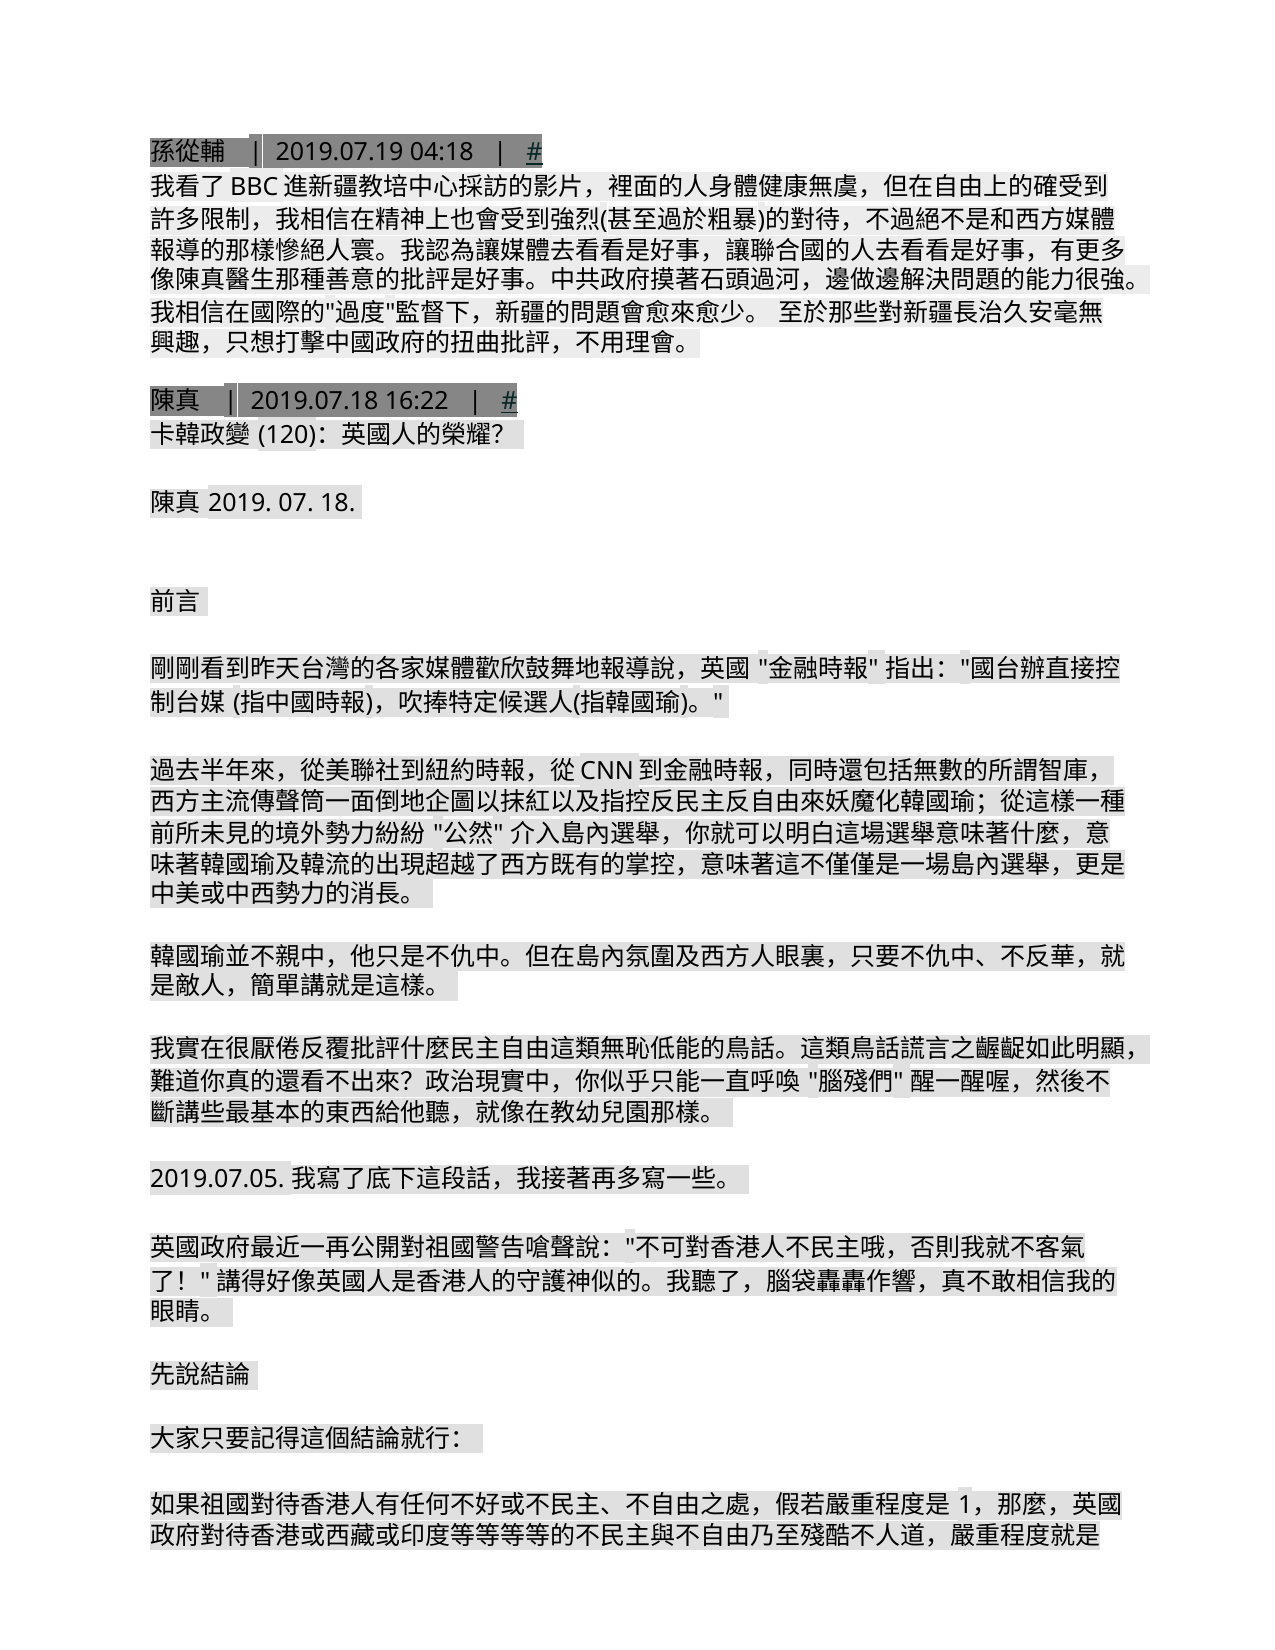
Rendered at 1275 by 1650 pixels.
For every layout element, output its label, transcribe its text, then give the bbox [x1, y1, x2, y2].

text 我看了BBC進新疆教培中心採訪的影片，裡面的人身體健康無虞，但在自由上的確受到許多限制，我相信在精神上也會受到強烈(甚至過於粗暴)的對待，不過絕不是和西方媒體報導的那樣慘絕人寰。我認為讓媒體去看看是好事，讓聯合國的人去看看是好事，有更多像陳真醫生那種善意的批評是好事。中共政府摸著石頭過河，邊做邊解決問題的能力很強。我相信在國際的"過度"監督下，新疆的問題會愈來愈少。 至於那些對新疆長治久安毫無興趣，只想打擊中國政府的扭曲批評，不用理會。 [150, 168, 1125, 358]
text 孫從輔 | 2019.07.19 04:18 | # [150, 134, 1125, 168]
text [150, 75, 1125, 109]
text 陳真 | 2019.07.18 16:22 | # [150, 383, 1125, 417]
text 卡韓政變 (120)：英國人的榮耀？ 陳真 2019. 07. 18. 前言 剛剛看到昨天台灣的各家媒體歡欣鼓舞地報導說，英國 "金融時報" 指出："國台辦直接控制台媒 (指中國時報)，吹捧特定候選人(指韓國瑜)。" 過去半年來，從美聯社到紐約時報，從CNN到金融時報，同時還包括無數的所謂智庫，西方主流傳聲筒一面倒地企圖以抹紅以及指控反民主反自由來妖魔化韓國瑜；從這樣一種前所未見的境外勢力紛紛 "公然" 介入島內選舉，你就可以明白這場選舉意味著什麼，意味著韓國瑜及韓流的出現超越了西方既有的掌控，意味著這不僅僅是一場島內選舉，更是中美或中西勢力的消長。 韓國瑜並不親中，他只是不仇中。但在島內氛圍及西方人眼裏，只要不仇中、不反華，就是敵人，簡單講就是這樣。 我實在很厭倦反覆批評什麼民主自由這類無恥低能的鳥話。這類鳥話謊言之齷齪如此明顯，難道你真的還看不出來？政治現實中，你似乎只能一直呼喚 "腦殘們" 醒一醒喔，然後不斷講些最基本的東西給他聽，就像在教幼兒園那樣。 2019.07.05. 我寫了底下這段話，我接著再多寫一些。 英國政府最近一再公開對祖國警告嗆聲說："不可對香港人不民主哦，否則我就不客氣了！" 講得好像英國人是香港人的守護神似的。我聽了，腦袋轟轟作響，真不敢相信我的眼睛。 先說結論 大家只要記得這個結論就行： 如果祖國對待香港人有任何不好或不民主、不自由之處，假若嚴重程度是 1，那麼，英國政府對待香港或西藏或印度等等等等的不民主與不自由乃至殘酷不人道，嚴重程度就是1000000000000....趨近於無限。 為何趨近於無限呢？因為一般狀況下之所謂不民主、不自由，總是還把對方當成是一個跟自己一樣的人類，但是英國人卻不是這樣想；他在血統上把人種分高低，白人至上，特別是英國人更是至高無上，而其他有色人種則是所謂 "未開化的野蠻人"，甚至只是一種介於人和猿猴之間的動物。 極端狀況下，英國人甚至認為自己是神，而華人、印度人與西藏人等等所謂有色人種，則是一種必須在當 "牠們" 看到神 (即英國人或西方人) 出現時只准在地上爬、而且可以被任意毆打與羞辱的 "動物"。 神與 "動物" 自然是完全無法相提並論的兩種位階。神難道會覺得自己侵犯了人權或哪裏做得不民主不自由嗎？當然不會。神只會覺得不管自己怎麼做都是對的，神聖的，偉大的，慈悲的。 我並沒有誇大，事實就是如此，至少不久之前的過去仍是如此。如果說過去和現在稍微有所改變與收斂，那也不是因為在心態上英國人痛改了前非、認清了自己的醜陋，而只是因為在現實力量上再也無法把別人當成低等生物那樣任意屠殺與虐待。不過，雖然傷人力有未逮，但西方人心態上依舊自覺高人一等，只是不敢再像過去那樣公開說自己是神，或說自己是高貴人種。 花園裏的一場大屠殺 英國人把自己當神有很多例子可循。比方說，各位看過 "甘地" 這部電影吧，裏頭提到一場大屠殺，電影演得很含蓄，輕描淡寫，事實上卻極為血腥而毫無人性。那是英國殖民印度時發生在 Jallianwala Bagh (札連瓦拉花園) 的一場殺戮，史稱 Amritsar Massacre (阿姆利則大屠殺)。 那是一個和平集會，抗議原因是英國通過一項法案叫做 Rowlatt Act (羅拉特法案)；根據該法案，英國官方有權逮捕任何可疑的印度人，並且無須任何審判與罪名，也不用通知家屬，便可直接囚禁入獄兩年。參加這項抗議的人其實並不多，主要是當天剛好也是錫克教的一個傳統宗教節慶日，參加慶典的人很多，有些婦女小孩也都興高采烈來到公園參加慶典；兩個完全不同的活動，恰好在同一地點舉行。 英國向來禁止印度人集會。別說什麼民主，英國人根本不把你當人看。於是，英國派駐印度的 "軍事總司令" 戴爾將軍 (Reginald Dyer) ，馬上就帶領軍隊前來大開殺戒，而且是毫無預警地開火。不但毫無預警，而且屠殺之前竟然還先把花園廣場的主要出口堵住，讓群眾根本無處可逃，旋即展開大屠殺。根據調查報告記載，從戴爾將軍帶隊抵達現場到全面開火屠殺，竟然短短不到30秒鐘。 而且，就如電影所說，打光了一千多發子彈之後才停止，前後殺了十分鐘，估計殺死近千人，幾乎等於是一顆子彈一條人命，存心就是要你的命，完全不把你當人看；而且，就像人們所說的 "朝著水桶射魚" (shooting fish in a barrel)，先把群眾關在一個密閉空間中，然後好整以暇地逐一瞄準，射擊取樂。 我在其它一些文章中也曾提過，美國侵略伊拉克和阿富汗，美軍幾次涉及數千人的大屠殺，也是採用這樣一種 "朝著水桶射魚" 的模式。射完之後，不管死的活的，用推土機就地集體掩埋，形成一個個亂葬崗與萬人塚。 話說當公園的主要出口被堵住後，群眾就往其它四個十分狹窄的對外通道逃命，群眾擠成一團，戴爾將軍竟當場要求士兵瞄準那些擠在出口處企圖逃走的人；不拘男女老幼，一概射殺。 這園區裏頭有一口井： https://bit.ly/2XWuS6C 屠殺當下，群眾無路可逃，為了躲避子彈，就拼命往井裏頭跳，溺死了很多人，事後清出了一百二十多具屍體。 戴爾將軍屠殺完畢後便帶隊離去，並隨即發布宵禁命令，不准民眾協助就醫，任由無數傷者留在現場痛苦地死去，其中包括婦女與小孩。 這裏有一些相關畫作： https://bit.ly/30CzRLw https://nyti.ms/2V4q0jk 事後，引起印度人極大反彈，印度各地紛紛傳出抗議事件，甘地也因此躍上政治舞台，帶領印度人反抗英國統治。英國政府一方面動用飛機槍炮繼續血腥鎮壓，一方面假裝究責，成立所謂調查小組（Disorders Inquiry Committee）。因為調查小組主席叫做亨特，俗稱為「亨特委員會」（Hunter Commission），留下許多答辯記錄。 相關文件顯示，戴爾絲毫不認為自己有錯，甚至表明自己只是動用了 "最小的武力"。英國上議院公開表揚他是個英雄，戴爾將軍的駐印度首長 Michael O'Dwyer 也稱讚這次屠殺是一次 "正確的行動"，一般英國老百姓及許多英國名人更是把他視為英國之光，認為他 "捍衛了英國人的榮耀"。 聽起來很荒謬，但我沒瞎掰，我所講的每一句話都有各種來源的根據，相關文獻資料與書籍非常多。比方說，去年 (2018年) 剛出版的一本書 "India in the 21st Century: What Everyone Needs to Know"，還有一本2015年版的 "劍橋系列叢書"，關於帝國主義與後殖民研究" 之 "Subverting Empire: Deviance and Disorder in the British Colonial World"，裏頭就有許多相關資料： https://urlzs.com/s2ER9 更令人髮指的是：戴爾將軍的答辯錄裏頭如此記載：當調查小組詢問戴爾為何要堵住出口然後再進行屠殺時，戴爾回答說："那是因為我的這項軍事行動並不是要驅散群眾集會，而是為了給不遵守集會禁令的印度人一點懲罰"；好讓他們學會服從與尊敬，服從英國法律，尊敬尊貴的英國男女。 有些資料寫說戴爾將軍是用機槍掃射群眾，其實不對，是用步槍，不是機關槍；倘若用的是機關槍，恐怕就不只死一千人，因為當天主要都是來參加宗教節慶的民眾，包括一些婦女和小孩，大約有兩萬人在現場。但是，戴爾之所以沒有用機關槍掃射，並不是因為他很慈悲 (他確實覺得自己很慈悲，因為殺太少了)，而是因為那天他派來了幾輛佈署機關槍的軍車，準備大開殺戒，卻因車子體積太大，開不進去，於是只好臨時改由幾十名士兵攜帶步槍進場屠殺，直到把所有子彈全部打光才罷手。 甘地是個言語溫和的人，但他卻經常用 "惡魔" 一詞來形容英國人的心態與作為。 英國人的榮耀 問題是：為何如此慘絕人寰泯滅人性的一場大屠殺，現場指揮屠殺的軍事將領，卻成為英國人所推崇的 "國家英雄"、說他 "捍衛了英國人的榮耀"？倫敦大學歷史系教授 Kim Wagner 寫的一篇書評或許回答了這個問題： https://reviews.history.ac.uk/review/1224 這篇書評，針對倫敦大學國防研究系教授 Nick Lloyd 在2011年出版的一本新書 "The Amritsar Massacre: The Untold Story of One Fateful Day"。如 Wanger 所說，這書重新定義了這場大屠殺，把責任推給被屠殺的印度民眾，指稱他們一旦來到集會現場便是一種違反集會禁令的犯罪行為，並且懷著一種不願服從英國統治的犯罪心態。在該書作者的描述中，凡是反抗英國統治者無非就等同於罪犯，因此罪有應得。作者並稱頌戒嚴令的頒布旨在教導印度人明白 "忠誠與榮耀" 的重要性，並指稱據以任意逮捕印度人、無罪囚禁可長達兩年的羅拉特法案，乃是為了保護印度人，而印度人卻對此不知感恩云云。 Wanger教授以 "白種人的負擔" 來形容這樣一種唯我獨尊的種族優越感及帝國主義心態。簡單說就是白種人好辛苦好高貴哦，每天到處姦殺擄掠、擴張帝國版圖，為的就是要幫助有色人種這些低等生物，結果反而還被責怪，甚至因此害戴爾將軍被迫提早退休，真是很無辜，於是當然就會被西方同胞們視為 "國家英雄"，因為他 "捍衛了英國人的榮耀"。 2013年2月，英國首相卡麥隆造訪慘案現場，表達遺憾。今年四月，英國首相梅伊對此一屠殺事件發表了一篇又是 "感到遺憾" 的官方聲明，但英國官方至今始終拒絕道歉。 爬行命令 另外，必須一提的是：阿姆利則大屠殺發生的前兩天，還發生了另一個事件。有位英國女傳教士當街無故遭到一群印度人的毆打與騷擾，後來被另一群印度人救出來。戴爾將軍知道此事後，就簽署了一道命令，也就是惡名昭彰的 "爬行命令" (crawling order)，規定每個印度人在通過這位英國女傳教士被毆打的街道時，必須五體投地像昆蟲那樣緩緩爬行，雙手雙膝和腹部都必須接觸地面，磕頭跪爬。 這是收藏在倫敦 "陸軍博物館" 的一張當年 "爬行命令" 的現場檔案照片： https://bit.ly/2JT7GBk 面對調查小組成員的質問，戴爾將軍說： "印度人在他們的神面前，總是把臉貼在地上，跪地爬行。我想讓他們知道，任何一位英國女士，就如同印度教的神明一樣神聖，因此，印度人當然也必須在她的面前爬行。" 調查員接著問，"可是，人們每天都得經過那條街去市場買菜、購物啊"，意思是說，你怎麼可以叫印度人每天這樣爬進爬出呢？戴爾將軍回答說： "如果他們是人，怎麼會 (面對神明時) 把臉貼在地上這樣爬？他們住在一整排相連的平頂房子裏，像人類一樣在屋頂走路。" 我覺得這回答有點怪，聽不太懂，於是剛剛請教了英國史專家李教授，學姊一開始以為我是在講 "寄生上流"，後來說： "英國在十九世紀就充滿了富人住上層、窮人則地底求生的這種意象的文學或文化論述，H. G. Wells 的 'The Time Machine' 就是這樣。H. G. Wells 的父母是工人階級，住的就是像電影 '寄生上流' 一樣的地下室，每天從通氣窗看著地面上的人穿著靴子走來走去。我都懷疑這電影是熟悉英國文學的人所編劇。" 聽完學姊的解釋，我想，戴爾將軍的意思似乎是說：印度人不是人，他們只是一種應該在地上爬的動物，但他們有時候卻跑到地面上來，學人類那樣走路。 戴爾將軍另外還簽署了其它一些荒唐的法令，比方說授權英國警察可以逕行公開鞭打印度人而不需要任何理由。 罄竹難書 也許有人會說，戴爾只是一個奇葩特例。事實不然。戴爾反映的是西方人幾百年來的普遍心態，而非特例。當然，戴爾的罪行，如果跟當時的英國首相邱吉爾之反人道戰爭罪行及種族歧視之荒唐作為相比，那真是完全沒法比了。比方說，早在希特勒之前，邱吉爾就鼓吹戰爭必須優先屠殺小孩和婦女，必須先轟炸平民社區再炸軍事設施，甚至鼓吹用毒氣把野蠻人即有色人種全殺光。他在擔任英國首相時，在日記裏頭這麼寫的： "I cannot understand this squeamishness about the use of gas....I am strongly in favour of using poisoned gas against uncivilised tribes," (我始終不明白，使用毒氣有什麼好大驚小怪？...我強烈主張用毒氣來對付那些未開化的野蠻人。) 邱吉爾還把人種排高低，信仰基督教的白人至高無上，贏過信仰天主教的白人，至於其它有色人種也有排名，印度人似乎還比亞洲人高一級，而非洲人則墊後。邱吉爾曾經對巴勒斯坦皇家委員會 ( Palestine Royal Commission) 悍然表示，他從不覺得美國或澳洲白人殺害印第安人或黑人等等等有什麼不對。他說，這只是讓高級優秀人種做他該做的事，如此而已。(原文是這樣說的： "I do not admit for instance, that a great wrong has been done to the Red Indians of America or the black people of Australia. I do not admit that a wrong has been done to these people by the fact that a stronger race, a higher-grade race, a more worldly wise race to put it that way, has come in and taken their place.") 1943年，印度發生饑荒，當時仍是英國殖民地，邱吉爾不但不賑災，反而把更多糧食送走，拿去做為英軍儲糧，導致三百萬人餓死。邱吉爾不但不覺得這樣做很沒有人性，反而怪罪印度人生太多小孩，嘲笑印度人 "像兔子那樣很會生" ("breed like rabbits")。 我可以繼續一直寫下去，寫來滿紙污穢，罄竹難書，根本寫不完。 人們爭相當漢奸 各位知道我對新疆的所謂 "再教育營" 是相當不滿的，因為，我認為在政策執行上應該更文明點。中共高層很好，在我看來是一個跡近完美的政府，但大陸地方政府卻良莠不齊，甚至相當野蠻。但是，當我看到西方各國不斷拿新疆這事大作文章時，我就無言了。x它媽的這能比嗎？中共如果有什麼地方沒做好，跟西方人的血腥殘暴能比嗎？就如同我這文章開頭所說，那不僅僅是1跟100000000....的差別，更是1和無限之落差。 然而，血腥殘暴的一方，卻居然每天扮演可愛的民主小天使，扮演自由的守護神，每天指控相對十分良善而且對世界和平與人類福祉做出巨大貢獻的一方。任何人，除非腦子進水，要不就是良心被狗吃了，否則他怎麼可能會在一善一惡落差如此巨大的狀況下，卻選擇了邪惡的一方？更令人難以原諒的是居然當起漢奸，為了私利，幫助敵人來傷害自己的同胞。 英國國家廣播電台(BBC) 報導，過去香港的所謂 "佔中" 或什麼 "雨傘革命"，並不是單純的民間即興事件，而是由西方境外勢力協助策畫長達兩年的反中行動。這次的 "反送中" 當然也一樣，每個事件其實都是由CIA一手主導。我通常不太想引用這類報導，因為往往太過於輕描淡寫，講得好像只是一種 "協助" 或 "幫忙訓練" 如何製造動亂以打擊中國。但事實上，這不是什麼協助，而是一手策畫，而且不是一朝一夕，而是幾十年來的情治滲透與把持，把香港當成西方殖民地，如入無人之境，儼然另一個政府。 台灣當然就更不用說了，阿扁已經說得夠清楚。他說，台灣真正的統治者是 "美國在台軍政府"；所謂總統，只是聽命辦事，是一種執行角色，連美國在台協會 (AIT) 的一個小官員都比不上。這也是為什麼阿扁當時聘請律師到美國打越洋官司的原因，藉以申訴自己無罪，訴說自己只是聽命行事，甚至說台灣的法律無法適用在他身上，因為他做為總統，只是美國在台軍政府的一個執行者，要求美國法院立即撤銷台灣法律的判決，還他自由云云。 阿扁頭腦很清楚，句句都講到重點，而這才是島內政治的基本事實架構。香港不至於如此荒唐，但也好不了多少。 看西方媒體每天講那些什麼民主自由的鳥話，實在很煩。英國殖民香港幾時給過香港人什麼民主選舉或集會結社的自由？零！一點也沒有，完全就是殖民統治。但是，當中共在香港開放實施特首選舉時，所謂 "佔中" 所炒作的理由卻是說中央立法不公，介入香港選舉云云。這種睜眼瞎話，真是有夠它媽的無恥。 這回 "反送中" 也一樣，天底下有這種事嗎？西方國家可以引渡香港罪犯，但是中國中央政府卻居然不能引渡自己領土上的罪犯？那就好像說劍橋市民跑到倫敦犯了滔天大罪之後，又逃回劍橋，然後就不用接受英國政府的法律制裁了，大大方方在劍橋逍遙法外。就算要引渡，也只能引渡到英國以外的國家，絕不能送回倫敦，否則就是反人權反民主，必須發動 "反送英" 抗爭。 至於英國殖民香港期間，好幾次抗議事件，打死了幾百人，一會兒宵禁，一會兒戒嚴，動輒偵騎四出，搜捕數千人，濫抓濫打，不成比例地大量使用武力，難道英國人自己都忘了？我在英國住了十年，深知英國警察對付抗爭人士哪有像對待反送中群眾那麼客氣的？我實在看不出來香港警察哪裏傷害了什麼人權、中共又傷害了什麼民主自由？逃犯條例又究竟是哪一點違反了自由與人權？ 結語 這世界真的很荒唐，雞毛蒜皮事每天無限擴大渲染，講得好像是什麼人類文明的浩劫，藉以刻意製造動亂，打擊中國。但西方人自身卻又好話說盡，壞事做絕，天天侵略血洗他國，姦殺擄掠無日無之，卻又說成是維護世界和平、捍衛民主自由與人權。人們如此腦殘，連這樣也會信，我實在覺得很無奈。 所謂不信青史盡成灰，不信東風喚不回，我手上這枝筆，寫了大半輩子，寫掉一個青春，寫掉兩個家庭，究竟能給人們帶來什麼正面的助益，我也不知道，似乎一切只是徒勞，但我能做的也只是這樣了。 後記 好幾天沒睡覺，今天依舊精神萎靡之際，亂七八糟匆匆忙忙寫了這篇七千多字文章。原本想回頭看一遍，把它改通順點，但沒時間也沒力氣了。每天忙到爆，現在寫東西就像消防隊救火那樣，只能用最快速度拼命搶時間，五分鐘、八分鐘，能有多少零碎時間，能寫多少算多少，不求通順與修辭了。 [150, 417, 1125, 1550]
